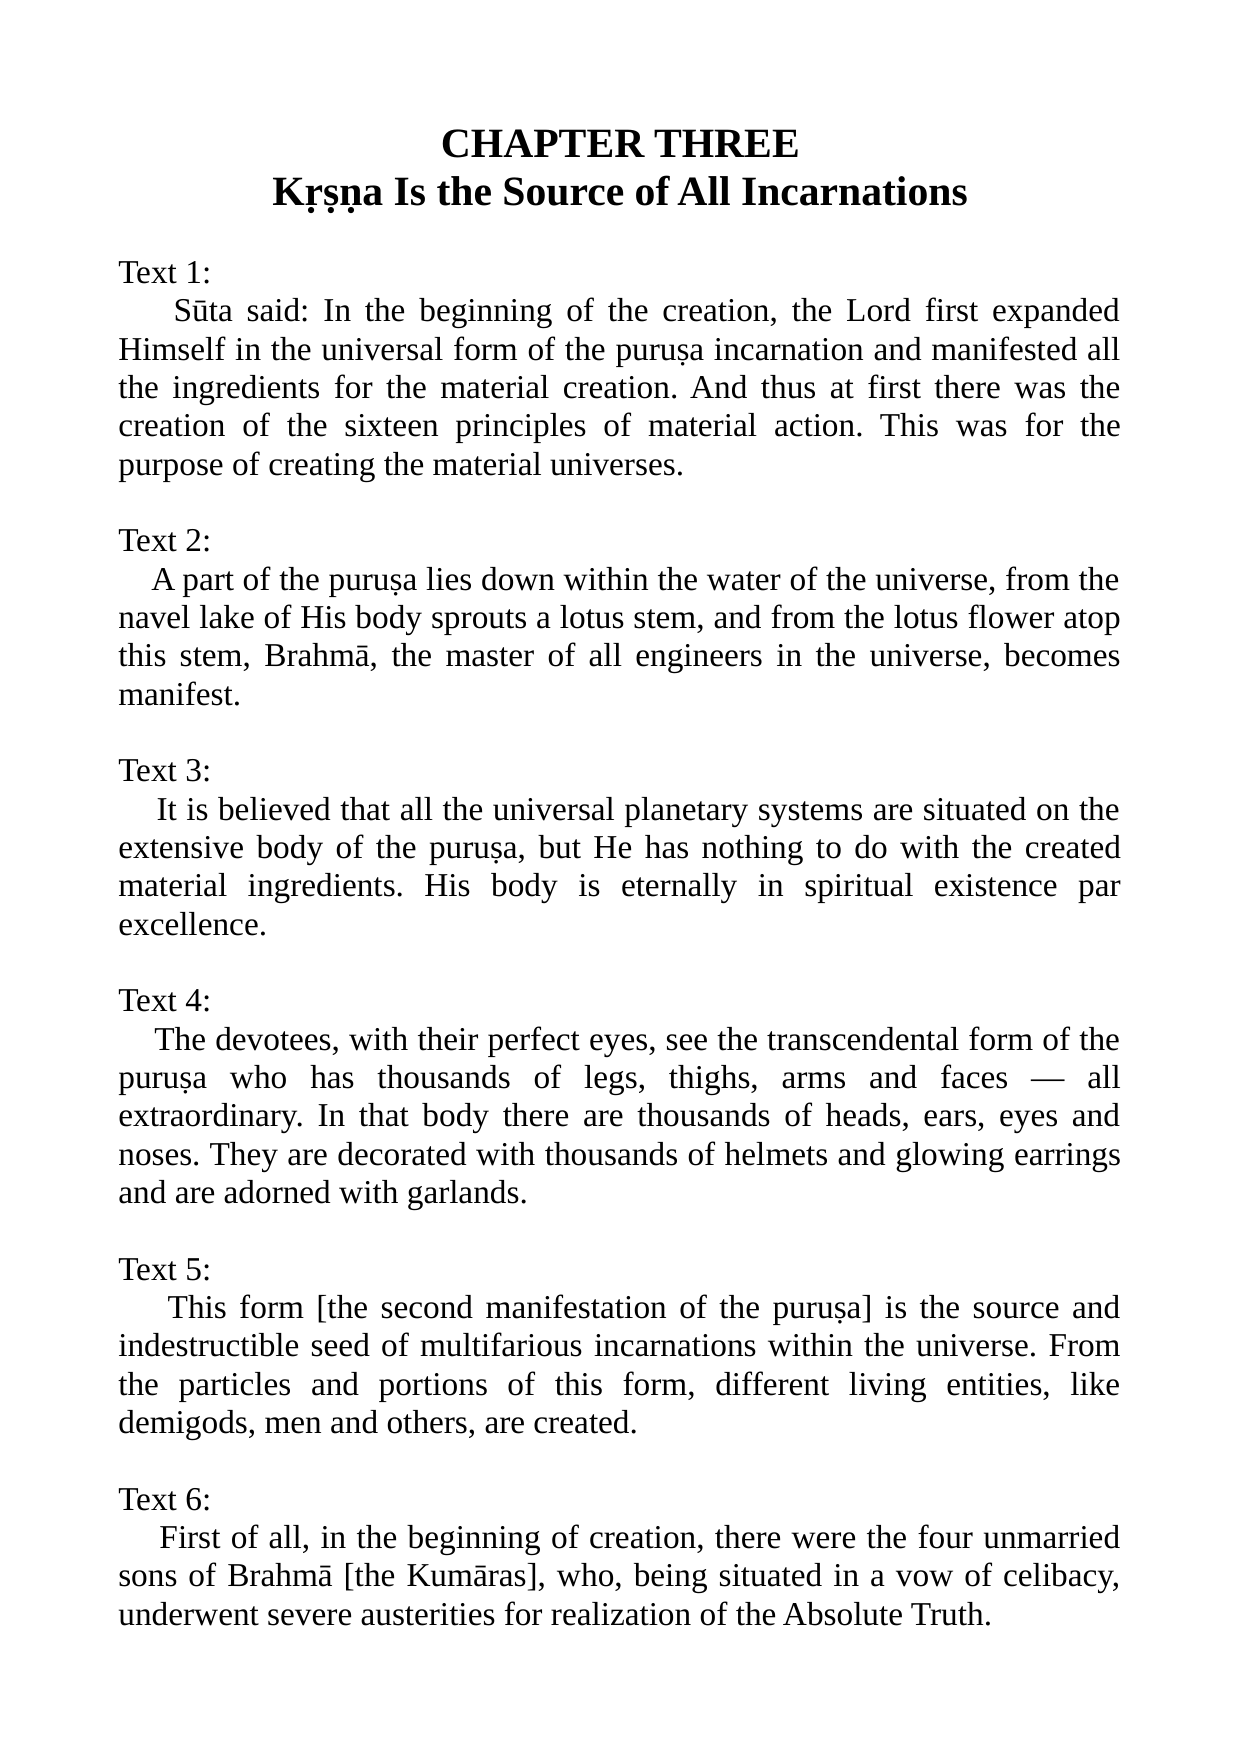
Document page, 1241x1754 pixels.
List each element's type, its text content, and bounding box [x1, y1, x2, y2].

text Text 5: [118, 1249, 1122, 1287]
text Text 1: [118, 252, 1122, 291]
text The devotees, with their perfect eyes, see the transcendental form of the puruṣa who has thousands of legs, thighs, arms and faces — all extraordinary. In that body there are thousands of heads, ears, eyes and noses. They are decorated with thousands of helmets and glowing earrings and are adorned with garlands. [118, 1019, 1122, 1211]
text Kṛṣṇa Is the Source of All Incarnations [118, 166, 1122, 214]
text CHAPTER THREE [118, 118, 1122, 166]
text It is believed that all the universal planetary systems are situated on the extensive body of the puruṣa, but He has nothing to do with the created material ingredients. His body is eternally in spiritual existence par excellence. [118, 789, 1122, 942]
text Text 6: [118, 1479, 1122, 1517]
text This form [the second manifestation of the puruṣa] is the source and indestructible seed of multifarious incarnations within the universe. From the particles and portions of this form, different living entities, like demigods, men and others, are created. [118, 1287, 1122, 1441]
text First of all, in the beginning of creation, there were the four unmarried sons of Brahmā [the Kumāras], who, being situated in a vow of celibacy, underwent severe austerities for realization of the Absolute Truth. [118, 1517, 1122, 1632]
text Sūta said: In the beginning of the creation, the Lord first expanded Himself in the universal form of the puruṣa incarnation and manifested all the ingredients for the material creation. And thus at first there was the creation of the sixteen principles of material action. This was for the purpose of creating the material universes. [118, 291, 1122, 482]
text A part of the puruṣa lies down within the water of the universe, from the navel lake of His body sprouts a lotus stem, and from the lotus flower atop this stem, Brahmā, the master of all engineers in the universe, becomes manifest. [118, 559, 1122, 712]
text Text 2: [118, 521, 1122, 559]
text Text 4: [118, 981, 1122, 1019]
text Text 3: [118, 751, 1122, 789]
